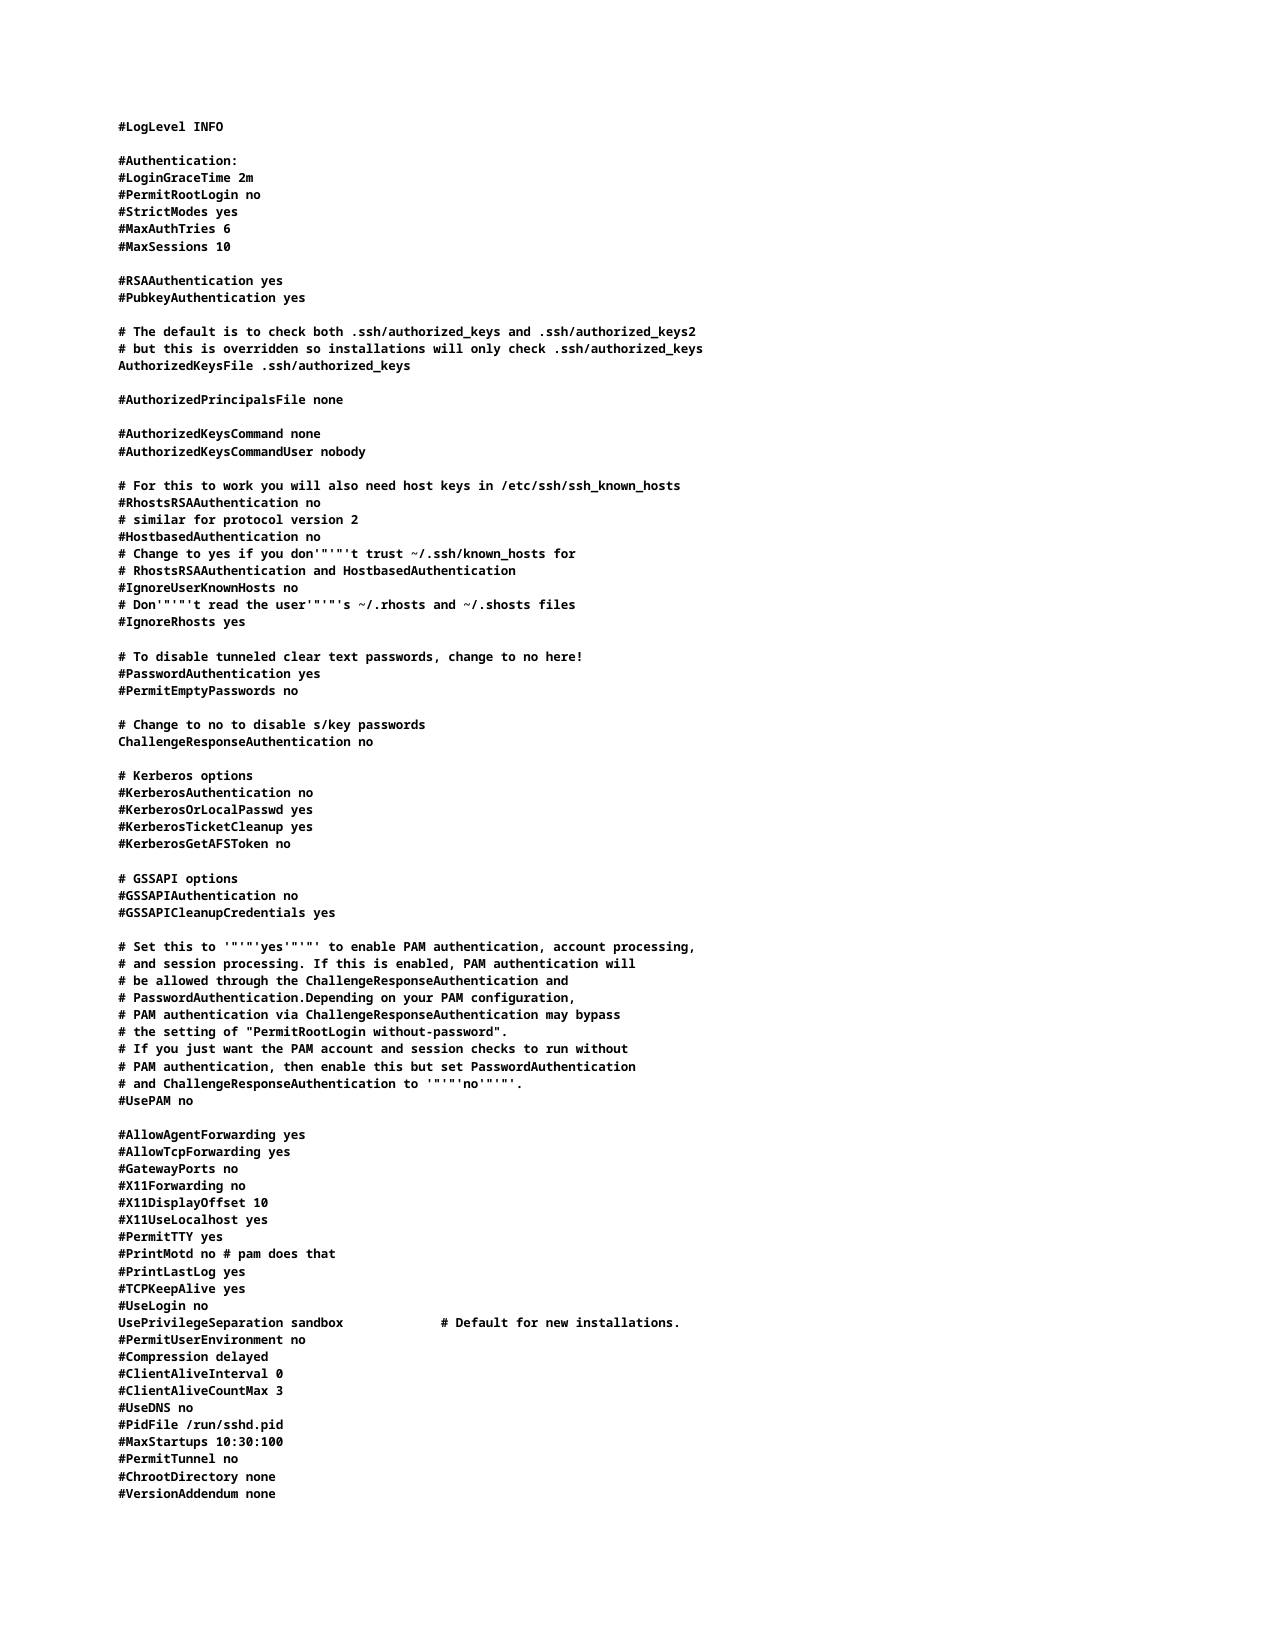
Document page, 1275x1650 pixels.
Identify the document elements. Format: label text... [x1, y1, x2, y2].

text #AllowTcpForwarding yes [118, 1143, 1157, 1160]
text #VersionAddendum none [118, 1485, 1157, 1502]
text #AllowAgentForwarding yes [118, 1126, 1157, 1143]
text #KerberosOrLocalPasswd yes [118, 801, 1157, 818]
text # The default is to check both .ssh/authorized_keys and .ssh/authorized_keys2 [118, 323, 1157, 340]
text #GSSAPICleanupCredentials yes [118, 904, 1157, 921]
text # PAM authentication via ChallengeResponseAuthentication may bypass [118, 1006, 1157, 1023]
text UsePrivilegeSeparation sandbox # Default for new installations. [118, 1314, 1157, 1331]
text #PermitTunnel no [118, 1451, 1157, 1468]
text #HostbasedAuthentication no [118, 528, 1157, 545]
text #MaxAuthTries 6 [118, 221, 1157, 238]
text #MaxStartups 10:30:100 [118, 1433, 1157, 1451]
text #StrictModes yes [118, 203, 1157, 221]
text # Kerberos options [118, 767, 1157, 784]
text #PrintLastLog yes [118, 1263, 1157, 1280]
text # PAM authentication, then enable this but set PasswordAuthentication [118, 1058, 1157, 1075]
text #IgnoreRhosts yes [118, 613, 1157, 631]
text #IgnoreUserKnownHosts no [118, 579, 1157, 596]
text ChallengeResponseAuthentication no [118, 733, 1157, 750]
text #PermitTTY yes [118, 1228, 1157, 1246]
text #X11Forwarding no [118, 1177, 1157, 1194]
text #ChrootDirectory none [118, 1468, 1157, 1485]
text #ClientAliveInterval 0 [118, 1365, 1157, 1382]
text #LogLevel INFO [118, 118, 1157, 135]
text # PasswordAuthentication.Depending on your PAM configuration, [118, 989, 1157, 1006]
text #KerberosTicketCleanup yes [118, 818, 1157, 836]
text #UseLogin no [118, 1297, 1157, 1314]
text #PermitRootLogin no [118, 186, 1157, 203]
text #UsePAM no [118, 1092, 1157, 1109]
text #Authentication: [118, 152, 1157, 169]
text #UseDNS no [118, 1399, 1157, 1416]
text # Change to no to disable s/key passwords [118, 716, 1157, 733]
text # If you just want the PAM account and session checks to run without [118, 1041, 1157, 1058]
text #TCPKeepAlive yes [118, 1280, 1157, 1297]
text #PubkeyAuthentication yes [118, 289, 1157, 306]
text # and ChallengeResponseAuthentication to '"'"'no'"'"'. [118, 1075, 1157, 1092]
text #RhostsRSAAuthentication no [118, 494, 1157, 511]
text #AuthorizedPrincipalsFile none [118, 391, 1157, 408]
text #GatewayPorts no [118, 1160, 1157, 1177]
text # RhostsRSAAuthentication and HostbasedAuthentication [118, 562, 1157, 579]
text #Compression delayed [118, 1348, 1157, 1365]
text #LoginGraceTime 2m [118, 169, 1157, 186]
text #KerberosAuthentication no [118, 784, 1157, 801]
text # To disable tunneled clear text passwords, change to no here! [118, 648, 1157, 665]
text #AuthorizedKeysCommand none [118, 426, 1157, 443]
text # For this to work you will also need host keys in /etc/ssh/ssh_known_hosts [118, 477, 1157, 494]
text #MaxSessions 10 [118, 238, 1157, 255]
text #X11UseLocalhost yes [118, 1211, 1157, 1228]
text #KerberosGetAFSToken no [118, 836, 1157, 853]
text AuthorizedKeysFile .ssh/authorized_keys [118, 357, 1157, 374]
text # Change to yes if you don'"'"'t trust ~/.ssh/known_hosts for [118, 545, 1157, 562]
text #RSAAuthentication yes [118, 272, 1157, 289]
text # the setting of "PermitRootLogin without-password". [118, 1023, 1157, 1041]
text # similar for protocol version 2 [118, 511, 1157, 528]
text #PermitUserEnvironment no [118, 1331, 1157, 1348]
text # and session processing. If this is enabled, PAM authentication will [118, 955, 1157, 972]
text #X11DisplayOffset 10 [118, 1194, 1157, 1211]
text #AuthorizedKeysCommandUser nobody [118, 443, 1157, 460]
text # Set this to '"'"'yes'"'"' to enable PAM authentication, account processing, [118, 938, 1157, 955]
text # GSSAPI options [118, 870, 1157, 887]
text # but this is overridden so installations will only check .ssh/authorized_keys [118, 340, 1157, 357]
text #PasswordAuthentication yes [118, 665, 1157, 682]
text #ClientAliveCountMax 3 [118, 1382, 1157, 1399]
text #PrintMotd no # pam does that [118, 1246, 1157, 1263]
text # be allowed through the ChallengeResponseAuthentication and [118, 972, 1157, 989]
text #PidFile /run/sshd.pid [118, 1416, 1157, 1433]
text #GSSAPIAuthentication no [118, 887, 1157, 904]
text # Don'"'"'t read the user'"'"'s ~/.rhosts and ~/.shosts files [118, 596, 1157, 613]
text #PermitEmptyPasswords no [118, 682, 1157, 699]
